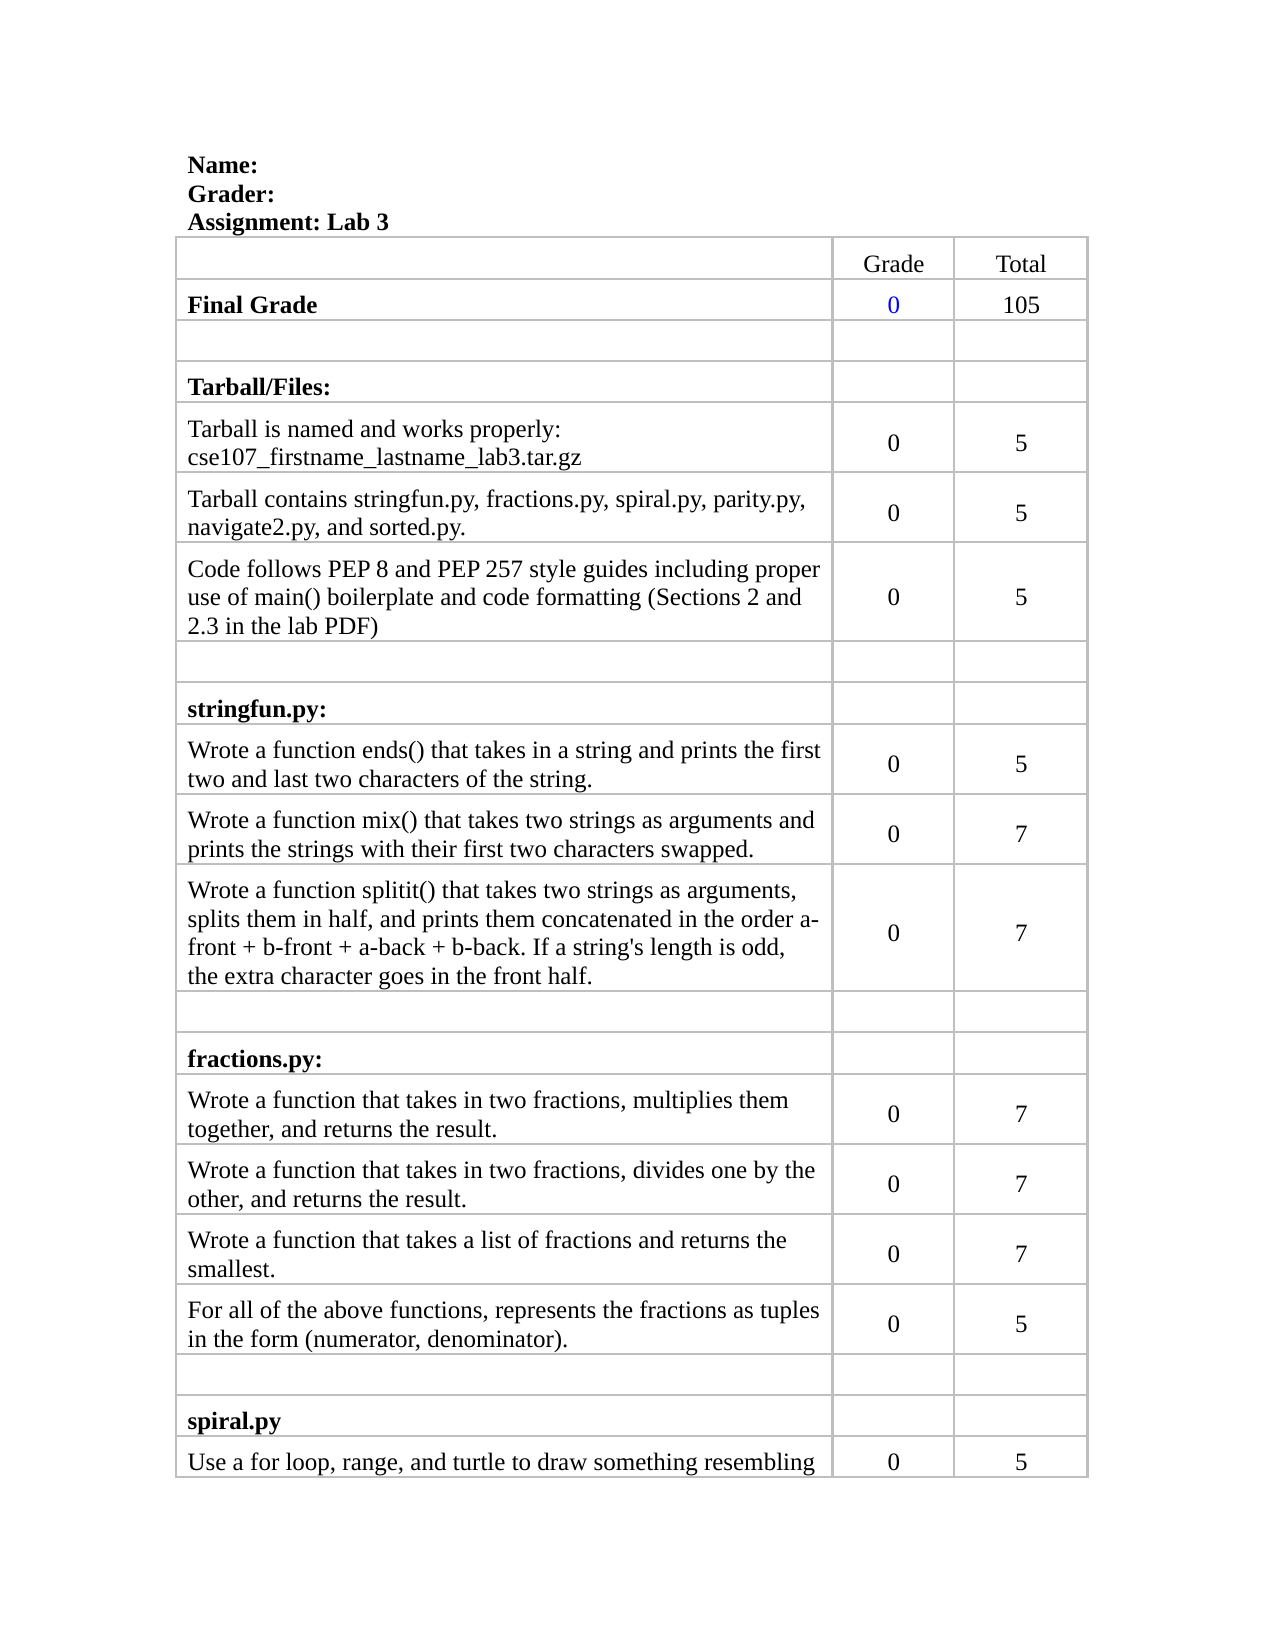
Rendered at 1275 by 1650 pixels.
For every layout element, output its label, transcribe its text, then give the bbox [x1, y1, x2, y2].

table_cell Wrote a function splitit() that takes two strings as arguments, splits them in half, and prints them concatenated in the order a-front + b-front + a-back + b-back. If a string's length is odd, the extra character goes in the front half. [177, 865, 831, 990]
table_cell 0 [834, 795, 953, 862]
table_cell 0 [834, 1437, 953, 1476]
table_cell Code follows PEP 8 and PEP 257 style guides including proper use of main() boilerplate and code formatting (Sections 2 and 2.3 in the lab PDF) [177, 543, 831, 640]
table_cell [955, 1355, 1086, 1394]
table_cell 7 [955, 1215, 1086, 1282]
table_cell Tarball contains stringfun.py, fractions.py, spiral.py, parity.py, navigate2.py, and sorted.py. [177, 473, 831, 541]
table_cell 0 [834, 1145, 953, 1212]
table_cell Wrote a function that takes a list of fractions and returns the smallest. [177, 1215, 831, 1282]
table_cell 7 [955, 865, 1086, 990]
text Grader: [187, 179, 1087, 207]
table_cell 5 [955, 1437, 1086, 1476]
table_cell [955, 992, 1086, 1031]
table_cell 0 [834, 1215, 953, 1282]
table_cell For all of the above functions, represents the fractions as tuples in the form (numerator, denominator). [177, 1285, 831, 1352]
table_cell 7 [955, 1145, 1086, 1212]
table_cell 5 [955, 473, 1086, 541]
table_cell spiral.py [177, 1396, 831, 1435]
table_cell 105 [955, 280, 1086, 319]
table_cell [955, 321, 1086, 360]
table_cell 7 [955, 795, 1086, 862]
table_cell Wrote a function that takes in two fractions, divides one by the other, and returns the result. [177, 1145, 831, 1212]
table_cell [834, 362, 953, 401]
table_cell [177, 992, 831, 1031]
table_cell Tarball/Files: [177, 362, 831, 401]
table_cell [955, 683, 1086, 722]
table_cell [955, 362, 1086, 401]
table_header [177, 238, 831, 277]
table_cell [955, 642, 1086, 681]
table_cell 5 [955, 1285, 1086, 1352]
table_cell [834, 1033, 953, 1072]
table_cell Final Grade [177, 280, 831, 319]
table_cell 5 [955, 403, 1086, 471]
table_header Total [955, 238, 1086, 277]
table_cell [177, 1355, 831, 1394]
table_cell 0 [834, 473, 953, 541]
table_cell 7 [955, 1075, 1086, 1142]
table_cell 0 [834, 543, 953, 640]
table_cell [834, 683, 953, 722]
table_cell [834, 1396, 953, 1435]
text Name: [187, 150, 1087, 179]
table_cell stringfun.py: [177, 683, 831, 722]
table_cell Wrote a function mix() that takes two strings as arguments and prints the strings with their first two characters swapped. [177, 795, 831, 862]
table_header Grade [834, 238, 953, 277]
table_cell Tarball is named and works properly: cse107_firstname_lastname_lab3.tar.gz [177, 403, 831, 471]
text Assignment: Lab 3 [187, 207, 1087, 236]
table_cell 0 [834, 725, 953, 792]
table_cell [834, 992, 953, 1031]
table_cell Wrote a function ends() that takes in a string and prints the first two and last two characters of the string. [177, 725, 831, 792]
table_cell [834, 642, 953, 681]
table_cell 0 [834, 403, 953, 471]
table_cell 0 [834, 1285, 953, 1352]
table_cell [955, 1396, 1086, 1435]
table_cell [177, 642, 831, 681]
table_cell 0 [834, 1075, 953, 1142]
table_cell 5 [955, 543, 1086, 640]
table_cell 0 [834, 865, 953, 990]
table_cell [834, 1355, 953, 1394]
table_cell fractions.py: [177, 1033, 831, 1072]
table_cell Use a for loop, range, and turtle to draw something resembling [177, 1437, 831, 1476]
table_cell [834, 321, 953, 360]
table_cell 0 [834, 280, 953, 319]
table_cell [177, 321, 831, 360]
table_cell 5 [955, 725, 1086, 792]
table_cell [955, 1033, 1086, 1072]
table_cell Wrote a function that takes in two fractions, multiplies them together, and returns the result. [177, 1075, 831, 1142]
